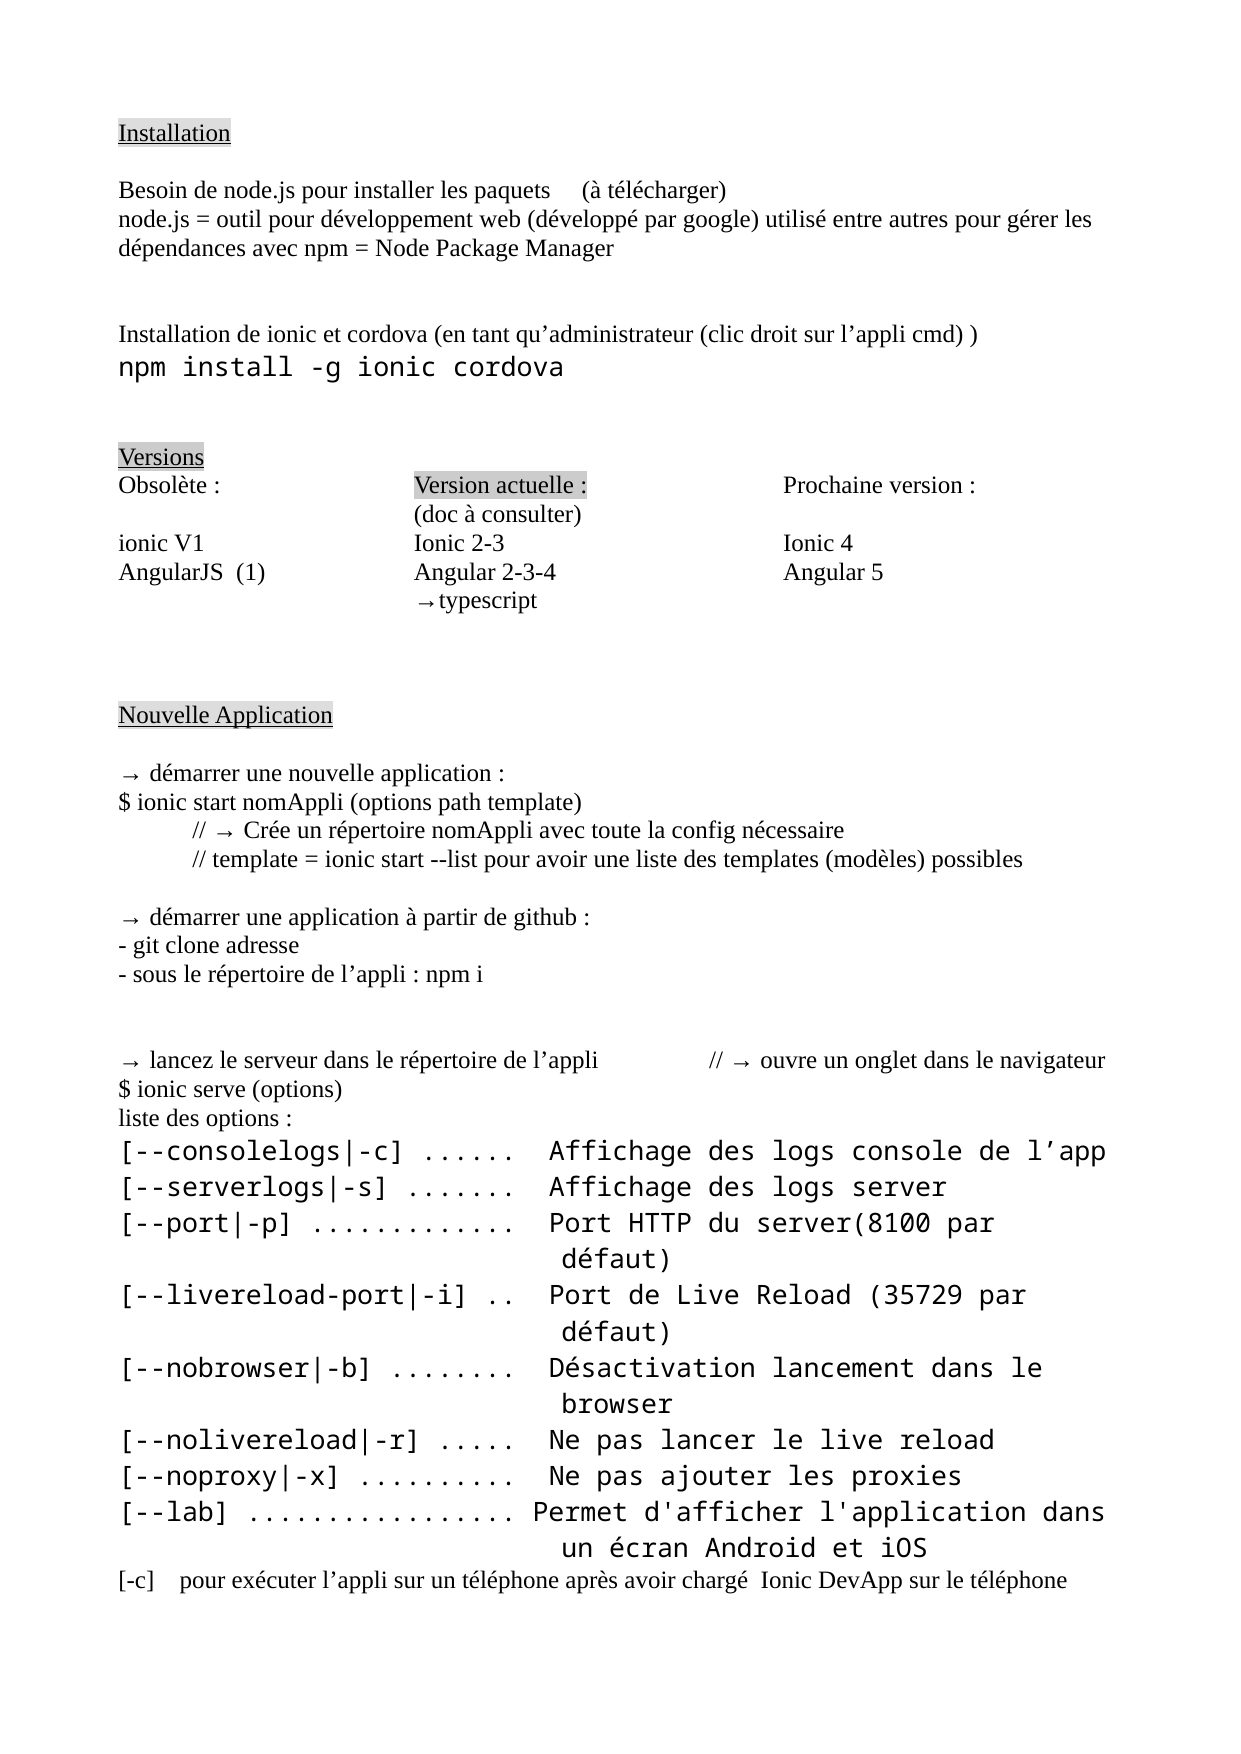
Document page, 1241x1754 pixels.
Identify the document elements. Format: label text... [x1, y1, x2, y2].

text [--livereload-port|-i] .. Port de Live Reload (35729 par défaut) [118, 1276, 1122, 1349]
text - git clone adresse [118, 931, 1122, 959]
text [--consolelogs|-c] ...... Affichage des logs console de l’app [--serverlogs|-s] ....... Affichage des logs server [118, 1132, 1122, 1204]
text liste des options : [118, 1103, 1122, 1132]
text // → Crée un répertoire nomAppli avec toute la config nécessaire [118, 816, 1122, 844]
text Nouvelle Application [118, 701, 1122, 729]
text [--noproxy|-x] .......... Ne pas ajouter les proxies [118, 1457, 1122, 1493]
text [--lab] ................. Permet d'afficher l'application dans un écran Android et iOS [118, 1493, 1122, 1566]
text →typescript [118, 586, 1122, 614]
text Installation de ionic et cordova (en tant qu’administrateur (clic droit sur l’appli cmd) ) [118, 319, 1122, 348]
text $ ionic serve (options) [118, 1074, 1122, 1103]
text Obsolète : Version actuelle : Prochaine version : [118, 471, 1122, 499]
text ionic V1 Ionic 2-3 Ionic 4 [118, 528, 1122, 557]
text [--nobrowser|-b] ........ Désactivation lancement dans le browser [118, 1349, 1122, 1421]
text [-c] pour exécuter l’appli sur un téléphone après avoir chargé Ionic DevApp sur le téléphone [118, 1566, 1122, 1594]
text Versions [118, 442, 1122, 471]
text → démarrer une nouvelle application : [118, 758, 1122, 787]
text node.js = outil pour développement web (développé par google) utilisé entre autres pour gérer les dépendances avec npm = Node Package Manager [118, 204, 1122, 262]
text npm install -g ionic cordova [118, 348, 1122, 384]
text Besoin de node.js pour installer les paquets (à télécharger) [118, 176, 1122, 204]
text AngularJS (1) Angular 2-3-4 Angular 5 [118, 557, 1122, 586]
text [--nolivereload|-r] ..... Ne pas lancer le live reload [118, 1421, 1122, 1457]
text [--port|-p] ............. Port HTTP du server(8100 par défaut) [118, 1204, 1122, 1276]
text → démarrer une application à partir de github : [118, 902, 1122, 931]
text → lancez le serveur dans le répertoire de l’appli // → ouvre un onglet dans le navigateur [118, 1046, 1122, 1074]
text - sous le répertoire de l’appli : npm i [118, 959, 1122, 988]
text Installation [118, 118, 1122, 147]
text (doc à consulter) [118, 499, 1122, 528]
text // template = ionic start --list pour avoir une liste des templates (modèles) possibles [118, 844, 1122, 873]
text $ ionic start nomAppli (options path template) [118, 787, 1122, 816]
